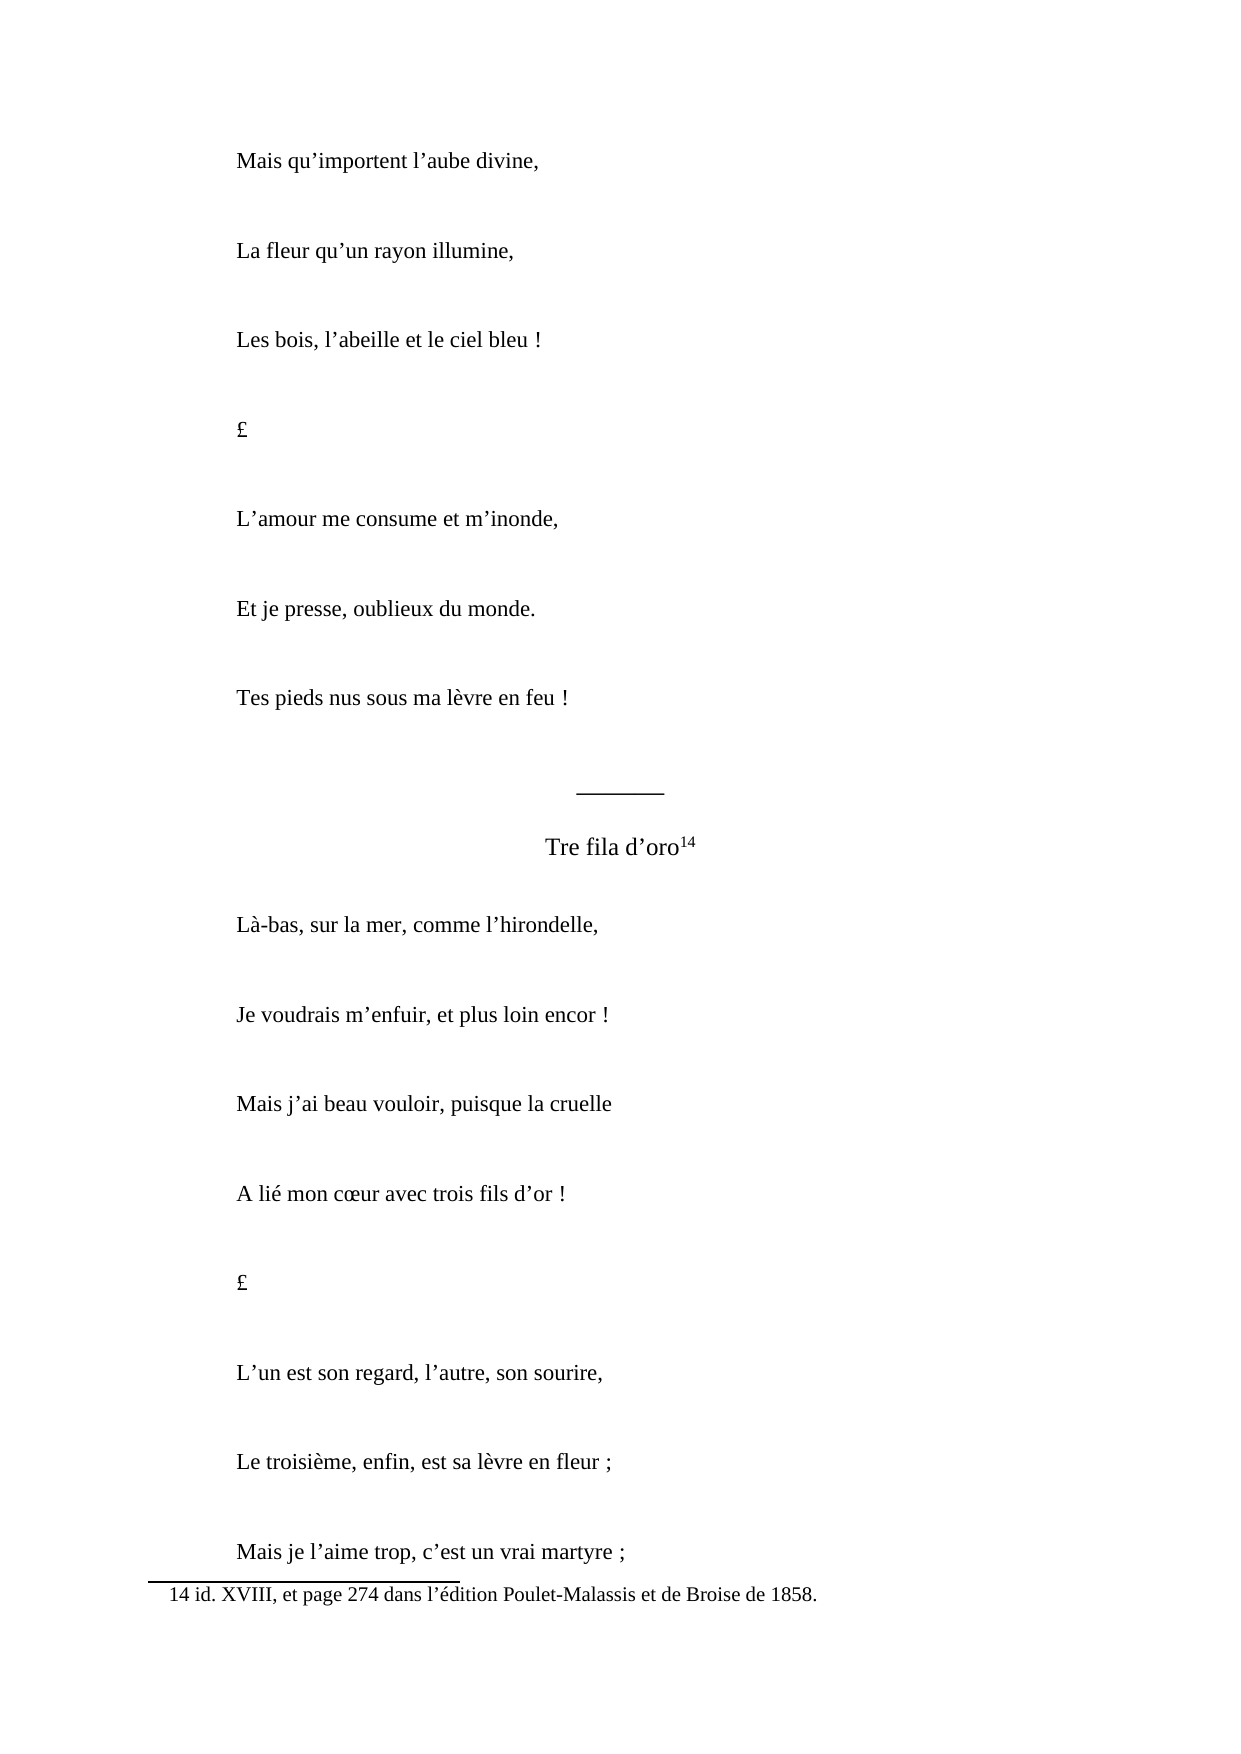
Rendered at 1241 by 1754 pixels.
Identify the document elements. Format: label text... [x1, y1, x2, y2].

text Je voudrais m’enfuir, et plus loin encor ! [236, 1001, 1093, 1027]
text Le troisième, enfin, est sa lèvre en fleur ; [236, 1448, 1093, 1474]
text Mais qu’importent l’aube divine, [236, 148, 1093, 174]
text £ [236, 416, 1093, 442]
text Mais j’ai beau vouloir, puisque la cruelle [236, 1090, 1093, 1117]
text id. XVIII, et page 274 dans l’édition Poulet-Malassis et de Broise de 1858. [148, 1582, 1093, 1606]
text Mais je l’aime trop, c’est un vrai martyre ; [236, 1538, 1093, 1564]
text £ [236, 1269, 1093, 1296]
text ——— [148, 774, 1093, 807]
text Là-bas, sur la mer, comme l’hirondelle, [236, 911, 1093, 938]
text Tre fila d’oro [148, 832, 1093, 861]
text L’amour me consume et m’inonde, [236, 506, 1093, 532]
text Les bois, l’abeille et le ciel bleu ! [236, 327, 1093, 353]
text Tes pieds nus sous ma lèvre en feu ! [236, 684, 1093, 711]
text L’un est son regard, l’autre, son sourire, [236, 1359, 1093, 1385]
text Et je presse, oublieux du monde. [236, 595, 1093, 621]
text La fleur qu’un rayon illumine, [236, 237, 1093, 263]
text A lié mon cœur avec trois fils d’or ! [236, 1180, 1093, 1206]
